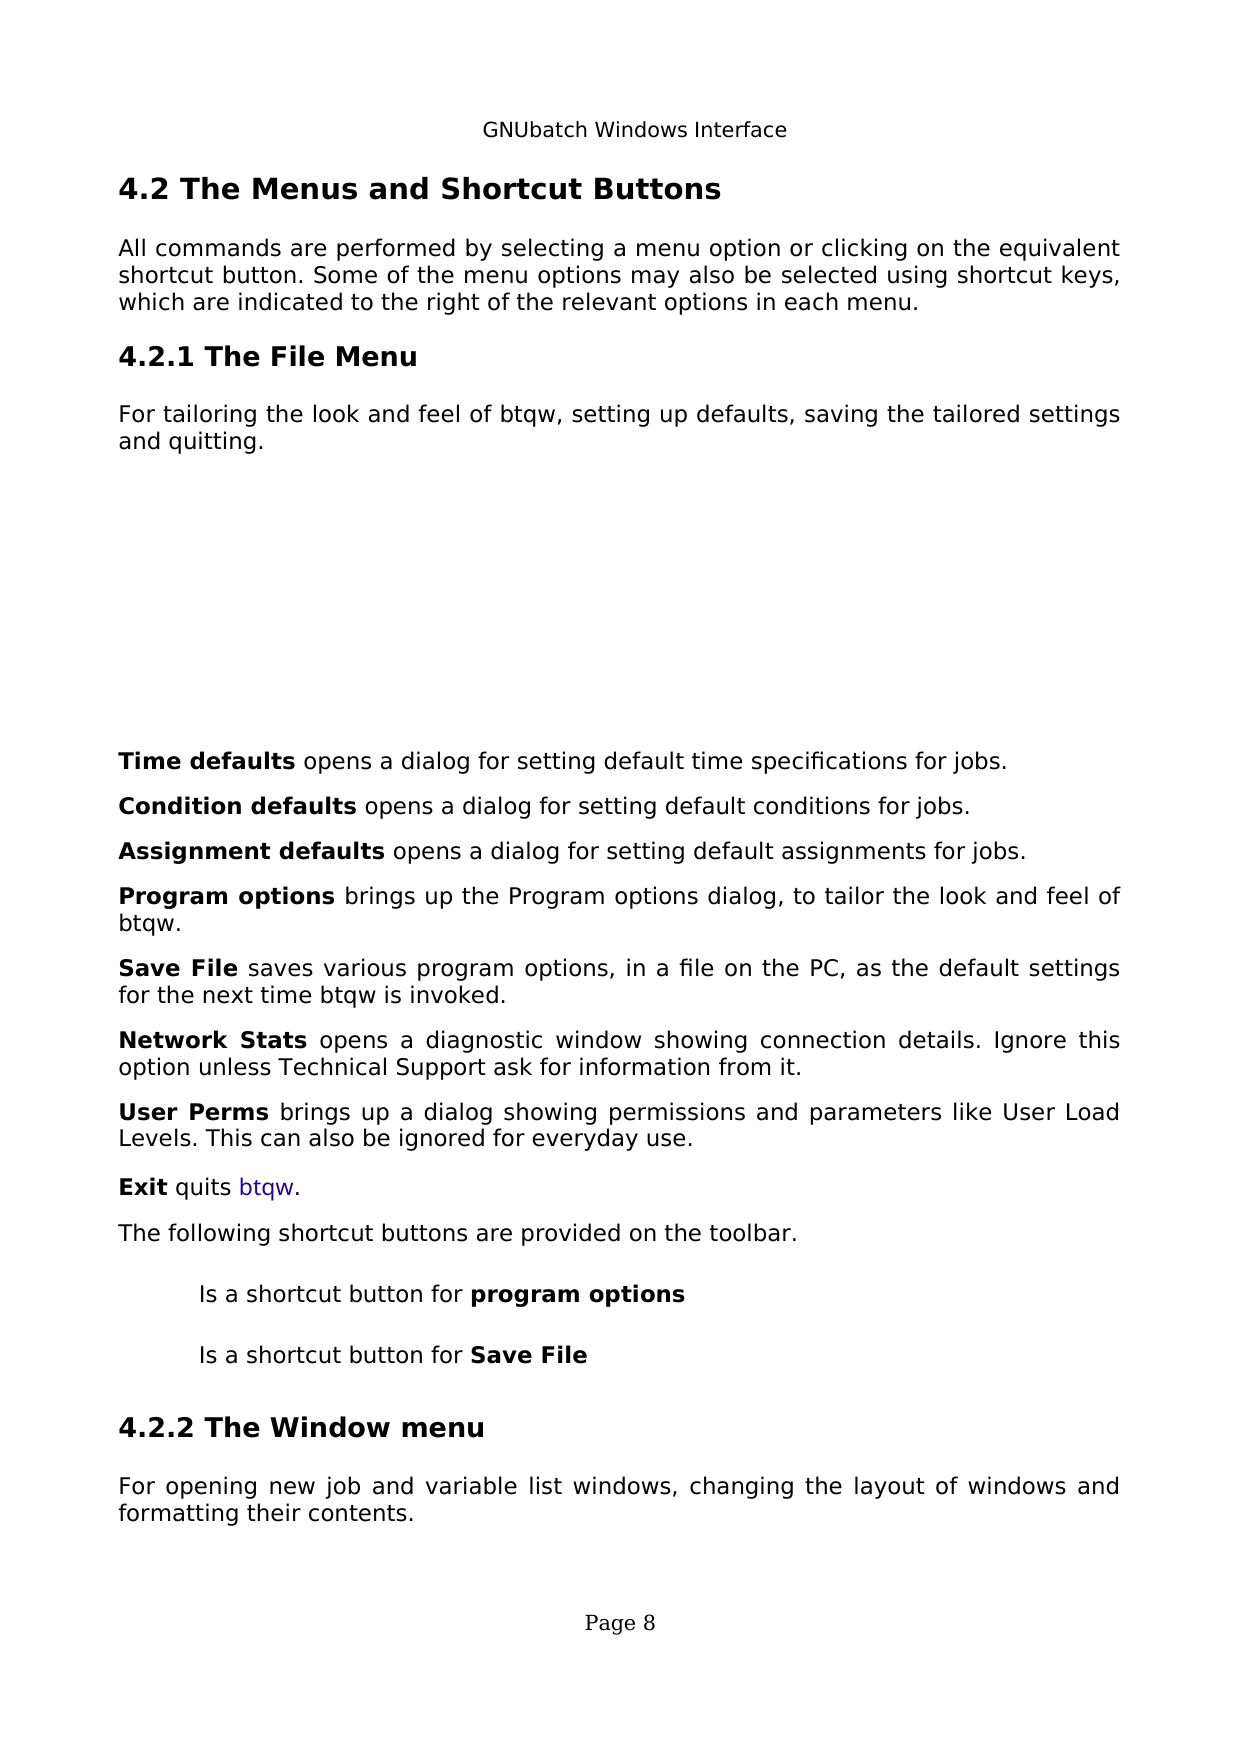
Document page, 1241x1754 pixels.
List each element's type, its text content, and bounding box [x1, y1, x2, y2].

table_cell [118, 1325, 196, 1387]
table_header [118, 1265, 196, 1325]
text User Perms brings up a dialog showing permissions and parameters like User Load Levels. This can also be ignored for everyday use. [118, 1099, 1122, 1152]
text Condition defaults opens a dialog for setting default conditions for jobs. [118, 793, 1122, 820]
text Network Stats opens a diagnostic window showing connection details. Ignore this option unless Technical Support ask for information from it. [118, 1027, 1122, 1081]
table_cell Is a shortcut button for Save File [196, 1325, 702, 1387]
table_header Is a shortcut button for program options [196, 1265, 702, 1325]
text All commands are performed by selecting a menu option or clicking on the equivalent shortcut button. Some of the menu options may also be selected using shortcut keys, which are indicated to the right of the relevant options in each menu. [118, 236, 1122, 316]
subtitle The Window menu [118, 1412, 1122, 1443]
subtitle The File Menu [118, 341, 1122, 372]
text Save File saves various program options, in a file on the PC, as the default settings for the next time btqw is invoked. [118, 955, 1122, 1009]
text Time defaults opens a dialog for setting default time specifications for jobs. [118, 748, 1122, 775]
text For opening new job and variable list windows, changing the layout of windows and formatting their contents. [118, 1473, 1122, 1527]
subtitle The Menus and Shortcut Buttons [118, 172, 1122, 206]
text Program options brings up the Program options dialog, to tailor the look and feel of btqw. [118, 883, 1122, 937]
text Exit quits btqw. [118, 1171, 1122, 1202]
text The following shortcut buttons are provided on the toolbar. [118, 1220, 1122, 1247]
text Assignment defaults opens a dialog for setting default assignments for jobs. [118, 838, 1122, 865]
text For tailoring the look and feel of btqw, setting up defaults, saving the tailored settings and quitting. [118, 402, 1122, 455]
